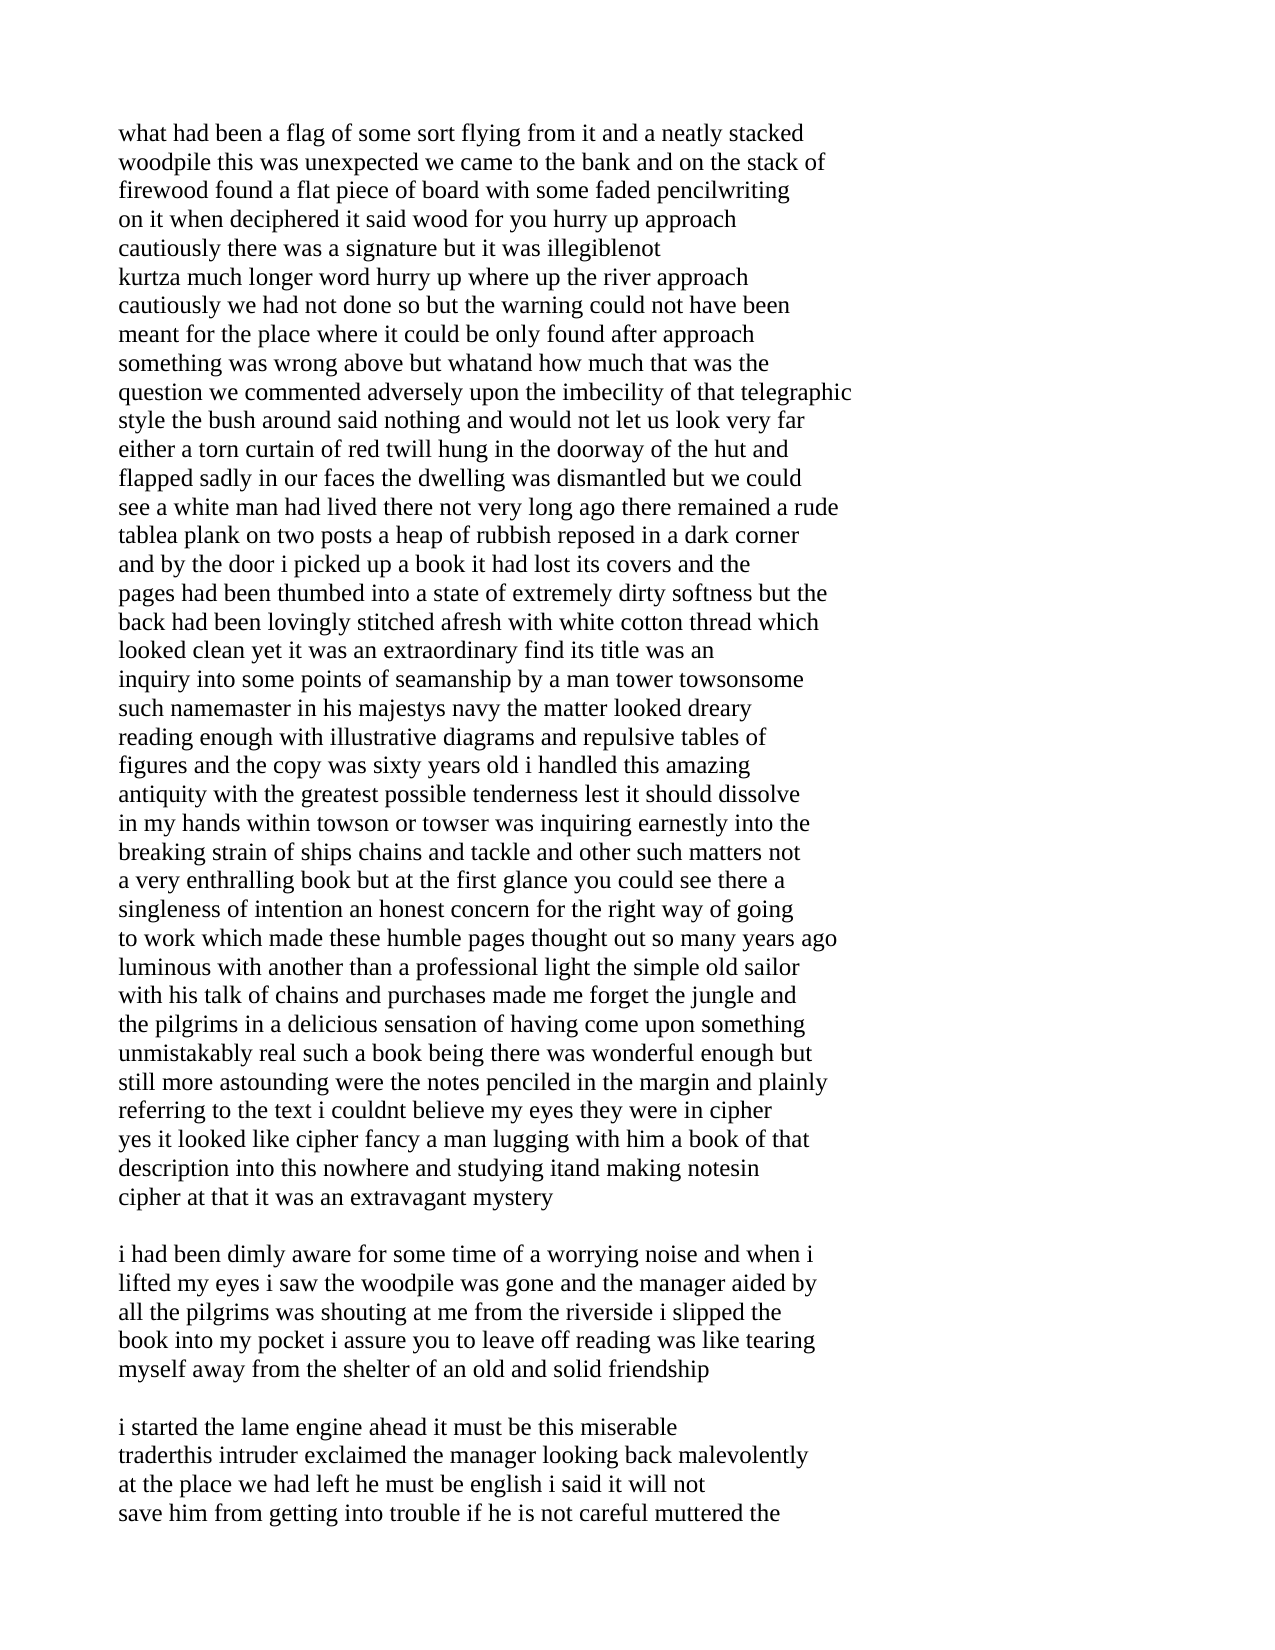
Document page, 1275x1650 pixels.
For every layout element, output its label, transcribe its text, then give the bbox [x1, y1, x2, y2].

text all the pilgrims was shouting at me from the riverside i slipped the [118, 1297, 1157, 1326]
text i started the lame engine ahead it must be this miserable [118, 1412, 1157, 1441]
text cautiously we had not done so but the warning could not have been [118, 291, 1157, 319]
text question we commented adversely upon the imbecility of that telegraphic [118, 377, 1157, 406]
text figures and the copy was sixty years old i handled this amazing [118, 751, 1157, 779]
text antiquity with the greatest possible tenderness lest it should dissolve [118, 779, 1157, 808]
text in my hands within towson or towser was inquiring earnestly into the [118, 808, 1157, 837]
text the pilgrims in a delicious sensation of having come upon something [118, 1009, 1157, 1038]
text inquiry into some points of seamanship by a man tower towsonsome [118, 664, 1157, 693]
text see a white man had lived there not very long ago there remained a rude [118, 492, 1157, 521]
text reading enough with illustrative diagrams and repulsive tables of [118, 722, 1157, 751]
text singleness of intention an honest concern for the right way of going [118, 894, 1157, 923]
text on it when deciphered it said wood for you hurry up approach [118, 204, 1157, 233]
text and by the door i picked up a book it had lost its covers and the [118, 549, 1157, 578]
text unmistakably real such a book being there was wonderful enough but [118, 1038, 1157, 1067]
text cautiously there was a signature but it was illegiblenot [118, 233, 1157, 262]
text either a torn curtain of red twill hung in the doorway of the hut and [118, 434, 1157, 463]
text looked clean yet it was an extraordinary find its title was an [118, 636, 1157, 664]
text breaking strain of ships chains and tackle and other such matters not [118, 837, 1157, 866]
text still more astounding were the notes penciled in the margin and plainly [118, 1067, 1157, 1096]
text luminous with another than a professional light the simple old sailor [118, 952, 1157, 981]
text cipher at that it was an extravagant mystery [118, 1182, 1157, 1211]
text a very enthralling book but at the first glance you could see there a [118, 866, 1157, 894]
text pages had been thumbed into a state of extremely dirty softness but the [118, 578, 1157, 607]
text referring to the text i couldnt believe my eyes they were in cipher [118, 1096, 1157, 1124]
text book into my pocket i assure you to leave off reading was like tearing [118, 1326, 1157, 1354]
text meant for the place where it could be only found after approach [118, 319, 1157, 348]
text traderthis intruder exclaimed the manager looking back malevolently [118, 1441, 1157, 1469]
text at the place we had left he must be english i said it will not [118, 1469, 1157, 1498]
text firewood found a flat piece of board with some faded pencilwriting [118, 176, 1157, 204]
text with his talk of chains and purchases made me forget the jungle and [118, 981, 1157, 1009]
text style the bush around said nothing and would not let us look very far [118, 406, 1157, 434]
text save him from getting into trouble if he is not careful muttered the [118, 1498, 1157, 1527]
text what had been a flag of some sort flying from it and a neatly stacked [118, 118, 1157, 147]
text back had been lovingly stitched afresh with white cotton thread which [118, 607, 1157, 636]
text myself away from the shelter of an old and solid friendship [118, 1354, 1157, 1383]
text lifted my eyes i saw the woodpile was gone and the manager aided by [118, 1268, 1157, 1297]
text such namemaster in his majestys navy the matter looked dreary [118, 693, 1157, 722]
text yes it looked like cipher fancy a man lugging with him a book of that [118, 1124, 1157, 1153]
text to work which made these humble pages thought out so many years ago [118, 923, 1157, 952]
text woodpile this was unexpected we came to the bank and on the stack of [118, 147, 1157, 176]
text kurtza much longer word hurry up where up the river approach [118, 262, 1157, 291]
text something was wrong above but whatand how much that was the [118, 348, 1157, 377]
text flapped sadly in our faces the dwelling was dismantled but we could [118, 463, 1157, 492]
text i had been dimly aware for some time of a worrying noise and when i [118, 1239, 1157, 1268]
text description into this nowhere and studying itand making notesin [118, 1153, 1157, 1182]
text tablea plank on two posts a heap of rubbish reposed in a dark corner [118, 521, 1157, 549]
